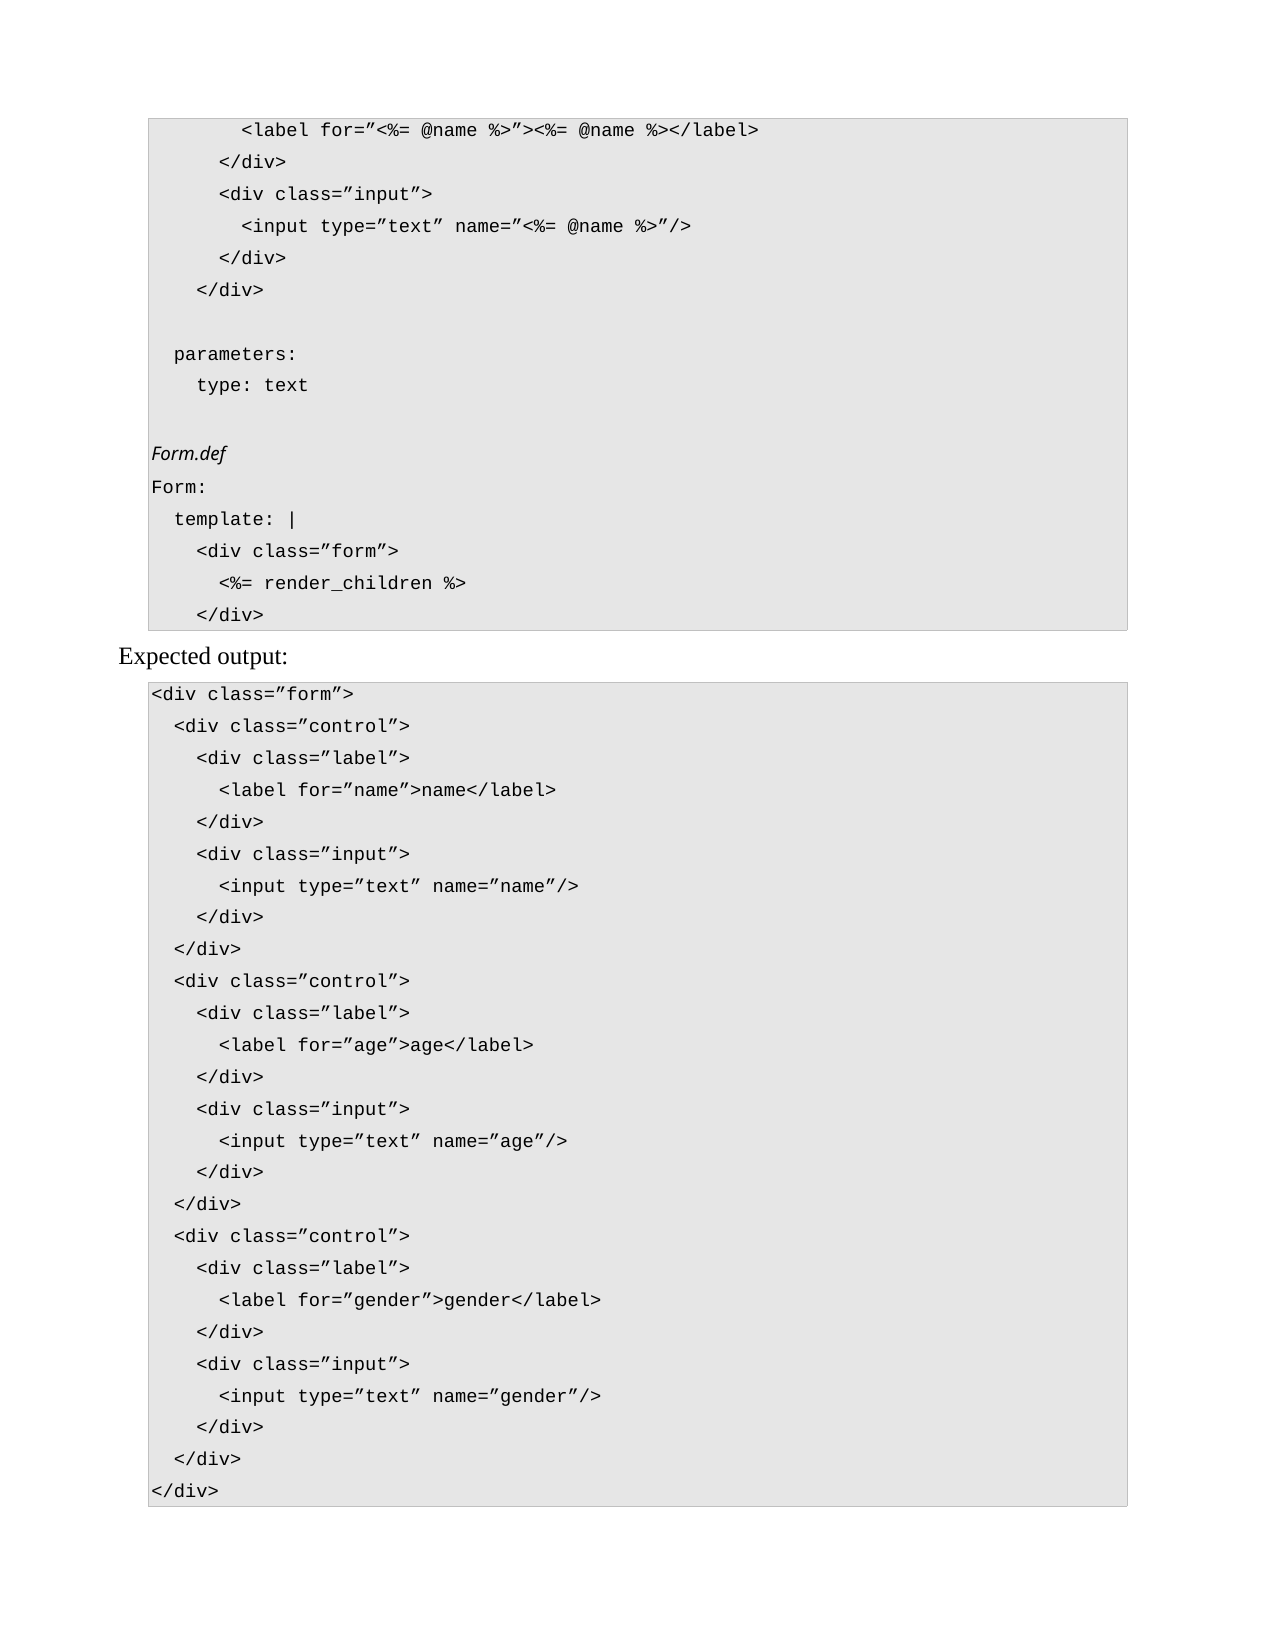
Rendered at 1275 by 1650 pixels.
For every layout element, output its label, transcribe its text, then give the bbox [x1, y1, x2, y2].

text <div class=”label”> [149, 746, 1127, 770]
text <div class=”form”> [149, 683, 1127, 706]
text </div> [149, 1479, 1127, 1506]
text </div> [149, 1415, 1127, 1439]
text <div class=”input”> [149, 1096, 1127, 1121]
text <label for=”gender”>gender</label> [149, 1288, 1127, 1312]
text parameters: [149, 341, 1127, 366]
text <div class=”control”> [149, 969, 1127, 993]
text </div> [149, 1447, 1127, 1471]
text <label for=”name”>name</label> [149, 778, 1127, 802]
text <div class=”input”> [149, 182, 1127, 206]
text <input type=”text” name=”<%= @name %>”/> [149, 214, 1127, 238]
text </div> [149, 150, 1127, 174]
text Form: [149, 475, 1127, 499]
text </div> [149, 277, 1127, 302]
text <div class=”label”> [149, 1256, 1127, 1280]
text <div class=”form”> [149, 539, 1127, 563]
text <div class=”control”> [149, 1224, 1127, 1248]
text </div> [149, 905, 1127, 929]
text <input type=”text” name=”gender”/> [149, 1383, 1127, 1408]
text <input type=”text” name=”name”/> [149, 873, 1127, 898]
text </div> [149, 603, 1127, 630]
text <div class=”input”> [149, 1351, 1127, 1376]
text <div class=”control”> [149, 714, 1127, 738]
text <div class=”label”> [149, 1001, 1127, 1025]
text <label for=”<%= @name %>”><%= @name %></label> [149, 119, 1127, 142]
text template: | [149, 507, 1127, 531]
text </div> [149, 1160, 1127, 1184]
text <label for=”age”>age</label> [149, 1033, 1127, 1057]
text </div> [149, 1064, 1127, 1089]
text Form.def [149, 437, 1127, 466]
text </div> [149, 1192, 1127, 1216]
text </div> [149, 937, 1127, 961]
text </div> [149, 246, 1127, 270]
text </div> [149, 1319, 1127, 1344]
text <div class=”input”> [149, 841, 1127, 866]
text </div> [149, 809, 1127, 834]
text <input type=”text” name=”age”/> [149, 1128, 1127, 1153]
text Expected output: [118, 641, 1157, 669]
text type: text [149, 373, 1127, 397]
text <%= render_children %> [149, 571, 1127, 595]
